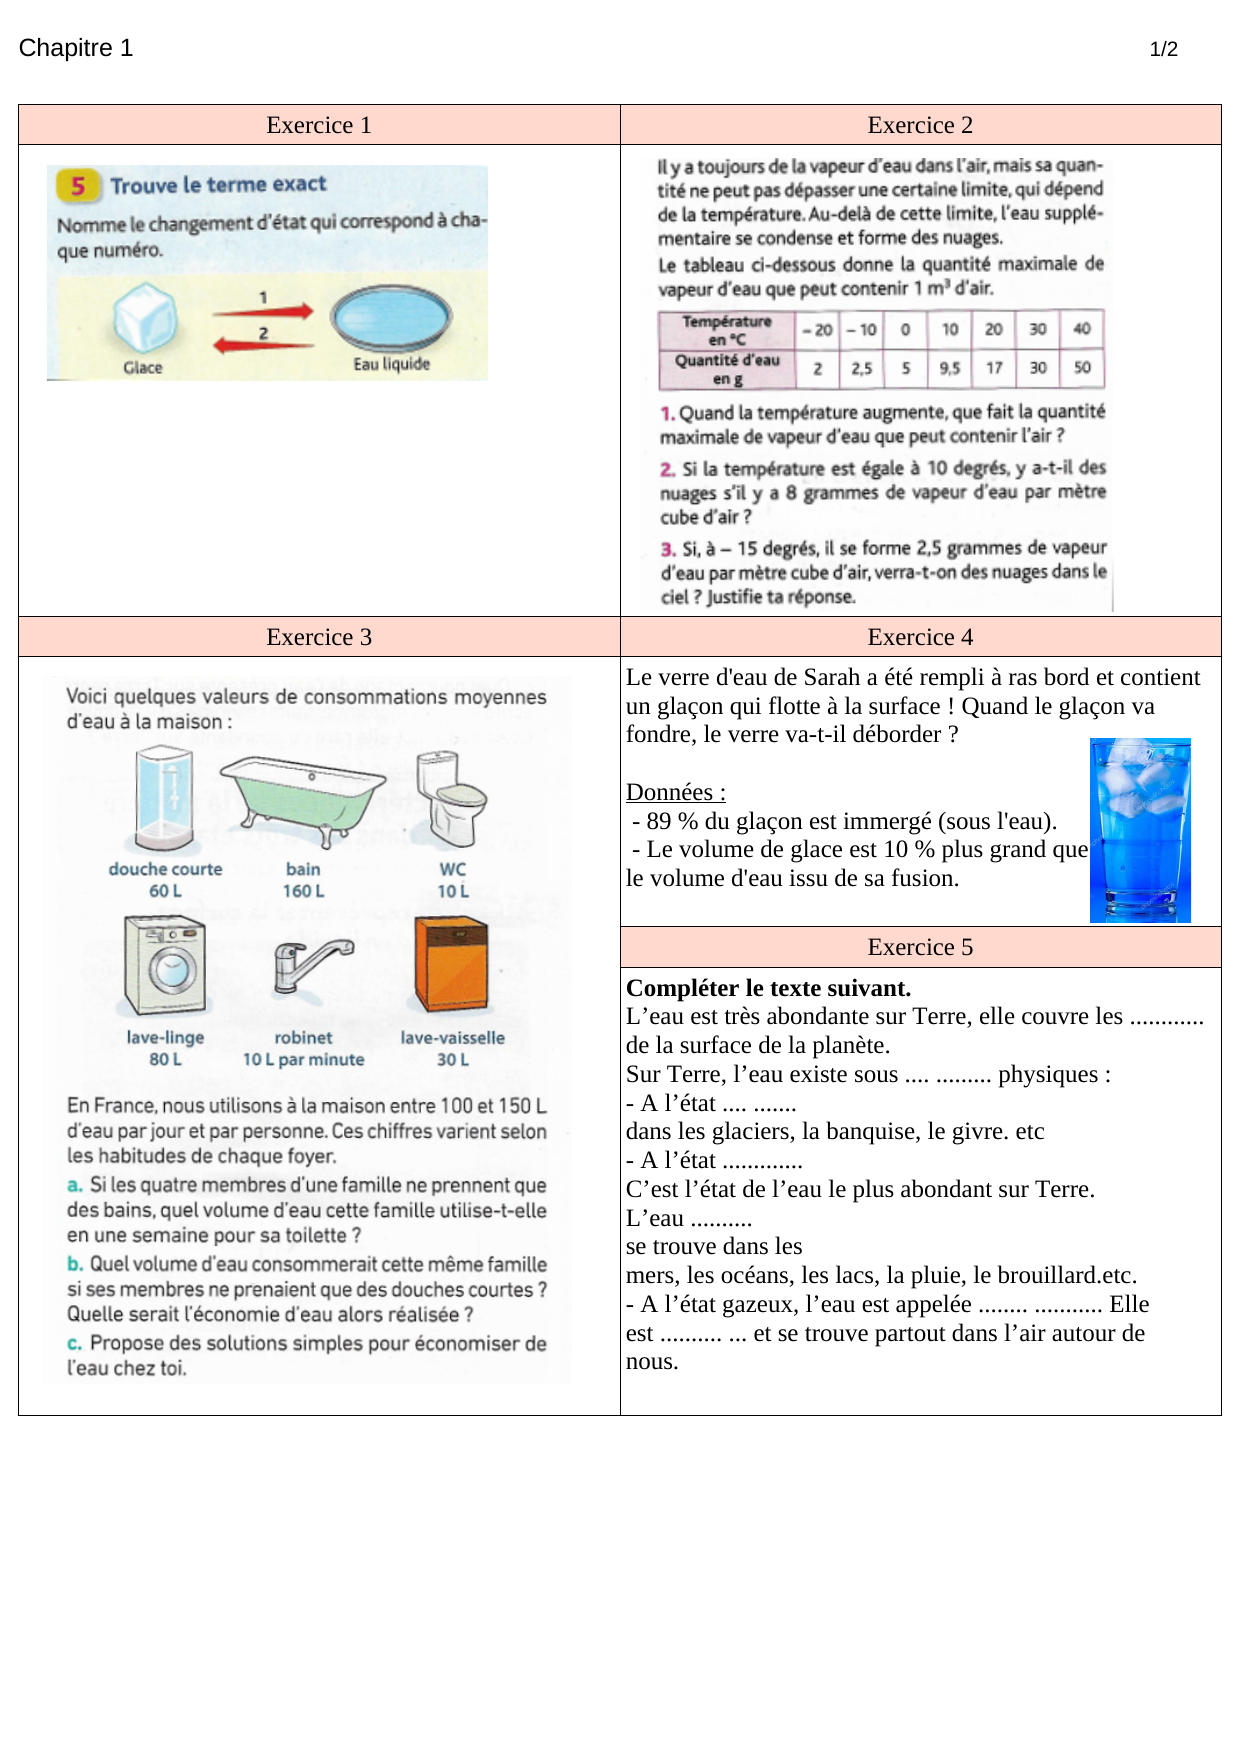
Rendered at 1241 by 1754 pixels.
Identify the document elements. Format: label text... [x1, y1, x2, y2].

table_header Exercice 2 [621, 105, 1221, 144]
picture [1090, 738, 1192, 923]
table_cell [19, 657, 620, 1415]
table_cell [621, 145, 1221, 616]
table_cell Exercice 4 [621, 617, 1221, 656]
table_cell [19, 145, 620, 616]
table_cell Exercice 5 [621, 927, 1221, 967]
table_cell Exercice 3 [19, 617, 620, 656]
picture [639, 158, 1114, 612]
table_header Exercice 1 [19, 105, 620, 144]
picture [46, 165, 489, 381]
table_cell Compléter le texte suivant. L’eau est très abondante sur Terre, elle couvre les ............ de la surface de la planète. Sur Terre, l’eau existe sous .... ......... physiques : - A l’état .... ....... dans les glaciers, la banquise, le givre. etc - A l’état ............. C’est l’état de l’eau le plus abondant sur Terre. L’eau .......... se trouve dans les mers, les océans, les lacs, la pluie, le brouillard.etc. - A l’état gazeux, l’eau est appelée ........ ........... Elle est .......... ... et se trouve partout dans l’air autour de nous. [621, 968, 1221, 1415]
table_cell Le verre d'eau de Sarah a été rempli à ras bord et contient un glaçon qui flotte à la surface ! Quand le glaçon va fondre, le verre va-t-il déborder ? Données : - 89 % du glaçon est immergé (sous l'eau). - Le volume de glace est 10 % plus grand que le volume d'eau issu de sa fusion. [621, 657, 1221, 926]
